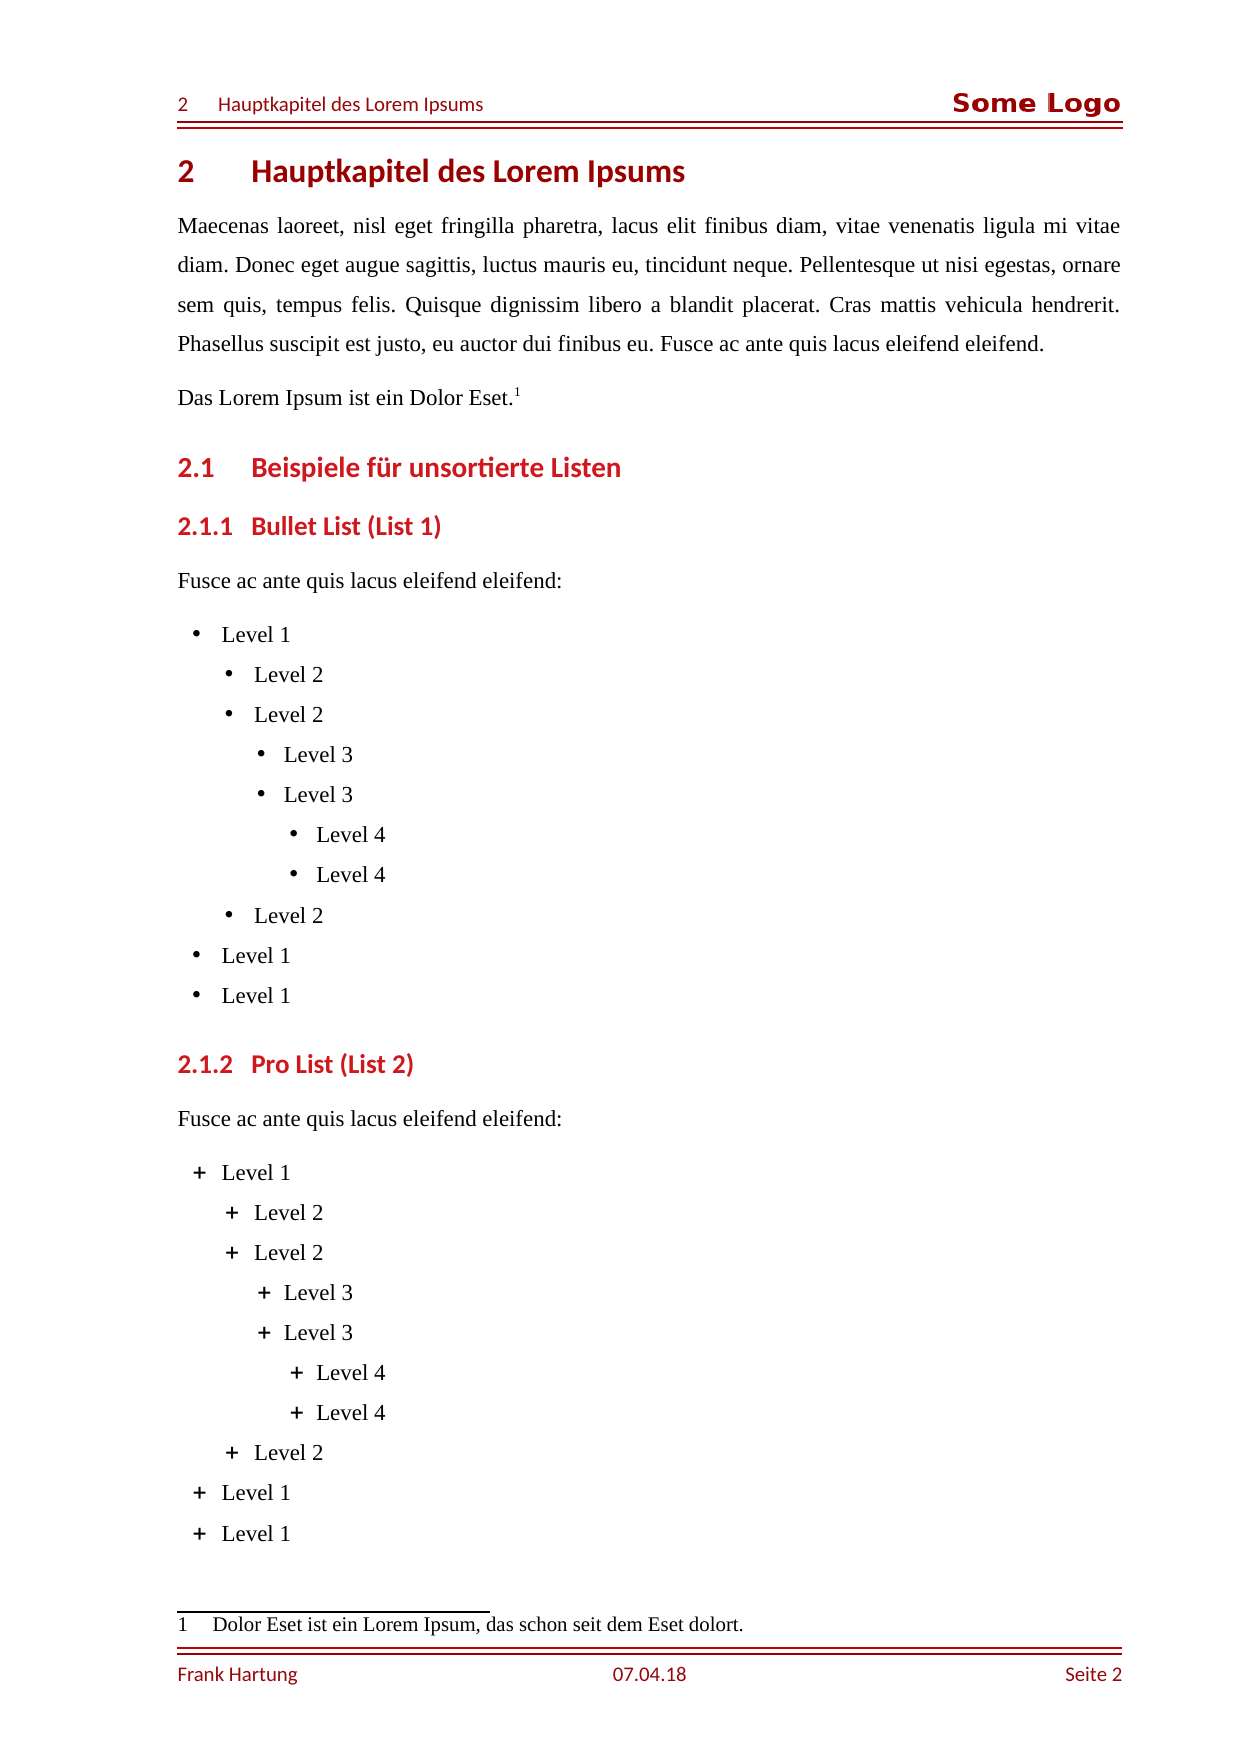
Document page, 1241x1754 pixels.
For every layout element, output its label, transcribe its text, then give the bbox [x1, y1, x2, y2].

subtitle Hauptkapitel des Lorem Ipsums [177, 151, 1122, 191]
list Level 2 [224, 701, 1122, 728]
list Level 2 [224, 661, 1122, 688]
list Level 3 [257, 1319, 1122, 1346]
list Level 1 [192, 1519, 1122, 1546]
list Level 1 [192, 982, 1122, 1009]
list Level 4 [289, 1359, 1122, 1386]
text Fusce ac ante quis lacus eleifend eleifend: [177, 567, 1122, 593]
list Level 2 [224, 1199, 1122, 1226]
list Level 1 [192, 1479, 1122, 1506]
list Level 2 [224, 1239, 1122, 1266]
list Level 2 [224, 902, 1122, 928]
picture [951, 89, 1123, 118]
text Das Lorem Ipsum ist ein Dolor Eset. [177, 384, 1122, 411]
list Level 4 [289, 862, 1122, 888]
subtitle Bullet List (List 1) [177, 509, 1122, 542]
list Level 1 [192, 621, 1122, 648]
subtitle Beispiele für unsortierte Listen [177, 449, 1122, 484]
list Level 2 [224, 1439, 1122, 1466]
text Maecenas laoreet, nisl eget fringilla pharetra, lacus elit finibus diam, vitae venenatis ligula mi vitae diam. Donec eget augue sagittis, luctus mauris eu, tincidunt neque. Pellentesque ut nisi egestas, ornare sem quis, tempus felis. Quisque dignissim libero a blandit placerat. Cras mattis vehicula hendrerit. Phasellus suscipit est justo, eu auctor dui finibus eu. Fusce ac ante quis lacus eleifend eleifend. [177, 212, 1122, 357]
subtitle Pro List (List 2) [177, 1047, 1122, 1080]
list Level 1 [192, 1159, 1122, 1185]
list Level 3 [257, 781, 1122, 808]
list Level 3 [257, 741, 1122, 768]
list Level 3 [257, 1279, 1122, 1306]
text Dolor Eset ist ein Lorem Ipsum, das schon seit dem Eset dolort. [177, 1612, 1122, 1636]
list Level 4 [289, 821, 1122, 848]
list Level 1 [192, 942, 1122, 968]
list Level 4 [289, 1399, 1122, 1426]
text Fusce ac ante quis lacus eleifend eleifend: [177, 1104, 1122, 1131]
